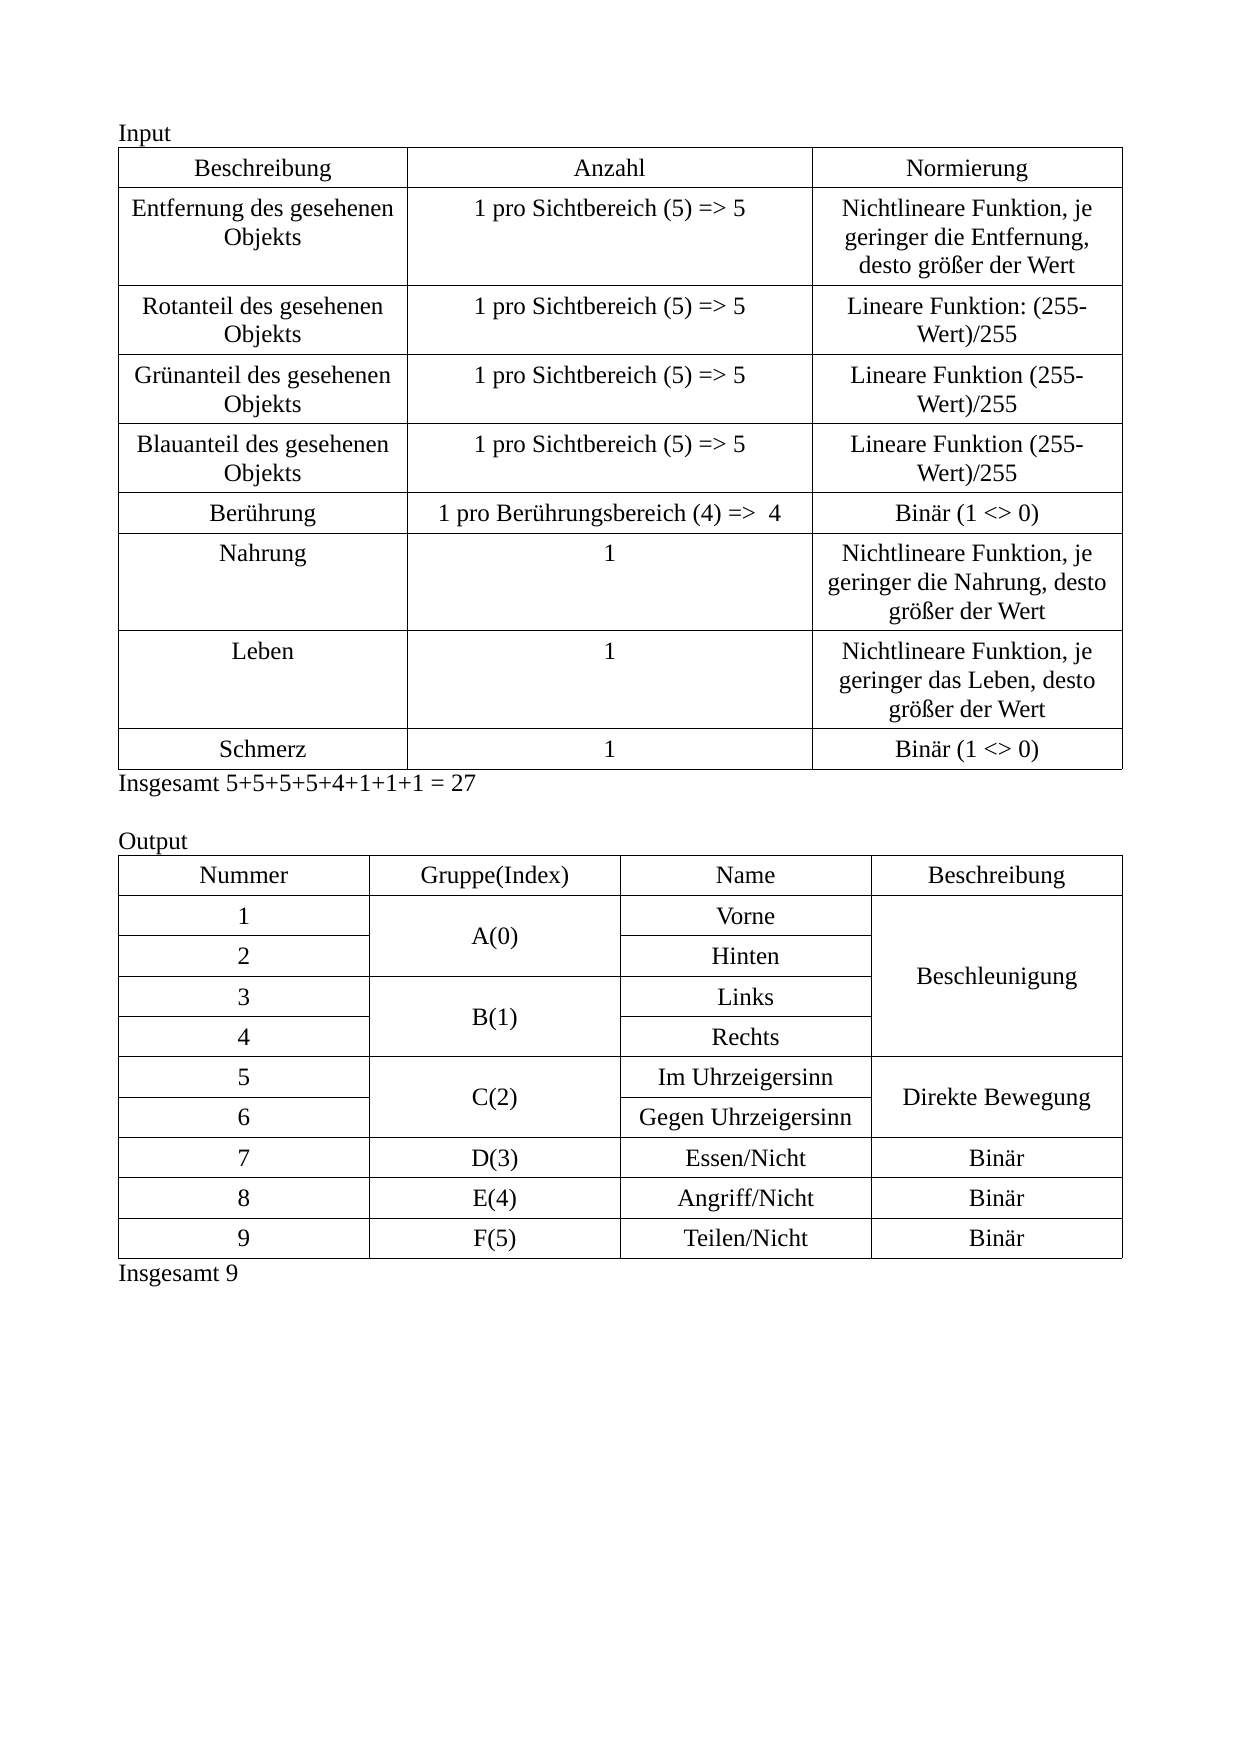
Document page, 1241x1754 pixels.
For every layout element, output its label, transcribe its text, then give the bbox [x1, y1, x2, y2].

table_cell 1 pro Sichtbereich (5) => 5 [408, 424, 812, 492]
table_header Anzahl [408, 148, 812, 187]
table_header Gruppe(Index) [370, 856, 620, 895]
table_cell Binär [872, 1138, 1122, 1177]
table_cell C(2) [370, 1057, 620, 1137]
table_cell 9 [119, 1219, 369, 1258]
table_cell E(4) [370, 1178, 620, 1218]
table_cell 1 pro Sichtbereich (5) => 5 [408, 286, 812, 354]
table_cell Nichtlineare Funktion, je geringer die Entfernung, desto größer der Wert [813, 188, 1122, 285]
table_cell F(5) [370, 1219, 620, 1258]
table_cell Rechts [621, 1017, 871, 1056]
table_cell 2 [119, 936, 369, 976]
text Insgesamt 5+5+5+5+4+1+1+1 = 27 [118, 770, 1122, 797]
table_cell Binär [872, 1178, 1122, 1218]
table_cell 8 [119, 1178, 369, 1218]
table_cell Lineare Funktion (255-Wert)/255 [813, 355, 1122, 423]
table_cell 3 [119, 977, 369, 1016]
table_cell 1 [408, 631, 812, 728]
table_cell 1 pro Berührungsbereich (4) => 4 [408, 493, 812, 532]
text Input [118, 118, 1122, 147]
table_header Beschreibung [119, 148, 407, 187]
table_cell Binär [872, 1219, 1122, 1258]
table_cell Essen/Nicht [621, 1138, 871, 1177]
table_cell 1 [119, 896, 369, 935]
table_cell Binär (1 <> 0) [813, 493, 1122, 532]
table_cell Nichtlineare Funktion, je geringer das Leben, desto größer der Wert [813, 631, 1122, 728]
table_cell Hinten [621, 936, 871, 976]
table_cell 1 pro Sichtbereich (5) => 5 [408, 355, 812, 423]
table_header Normierung [813, 148, 1122, 187]
table_cell Blauanteil des gesehenen Objekts [119, 424, 407, 492]
table_cell D(3) [370, 1138, 620, 1177]
table_cell Nichtlineare Funktion, je geringer die Nahrung, desto größer der Wert [813, 534, 1122, 630]
table_cell Angriff/Nicht [621, 1178, 871, 1218]
table_cell Nahrung [119, 534, 407, 630]
table_cell Berührung [119, 493, 407, 532]
table_header Name [621, 856, 871, 895]
table_cell B(1) [370, 977, 620, 1056]
table_cell 1 pro Sichtbereich (5) => 5 [408, 188, 812, 285]
table_cell Binär (1 <> 0) [813, 729, 1122, 768]
table_cell Direkte Bewegung [872, 1057, 1122, 1137]
table_cell Entfernung des gesehenen Objekts [119, 188, 407, 285]
text Insgesamt 9 [118, 1259, 1122, 1287]
table_cell Im Uhrzeigersinn [621, 1057, 871, 1097]
table_cell 4 [119, 1017, 369, 1056]
table_cell Rotanteil des gesehenen Objekts [119, 286, 407, 354]
table_cell Leben [119, 631, 407, 728]
table_cell 1 [408, 729, 812, 768]
table_cell Lineare Funktion: (255-Wert)/255 [813, 286, 1122, 354]
table_cell 7 [119, 1138, 369, 1177]
text Output [118, 826, 1122, 855]
table_cell Lineare Funktion (255-Wert)/255 [813, 424, 1122, 492]
table_cell Beschleunigung [872, 896, 1122, 1056]
table_header Beschreibung [872, 856, 1122, 895]
table_cell Links [621, 977, 871, 1016]
table_cell Teilen/Nicht [621, 1219, 871, 1258]
table_cell Grünanteil des gesehenen Objekts [119, 355, 407, 423]
table_cell 6 [119, 1098, 369, 1137]
table_cell Gegen Uhrzeigersinn [621, 1098, 871, 1137]
table_cell 1 [408, 534, 812, 630]
table_cell 5 [119, 1057, 369, 1097]
table_cell Schmerz [119, 729, 407, 768]
table_cell A(0) [370, 896, 620, 976]
table_header Nummer [119, 856, 369, 895]
table_cell Vorne [621, 896, 871, 935]
